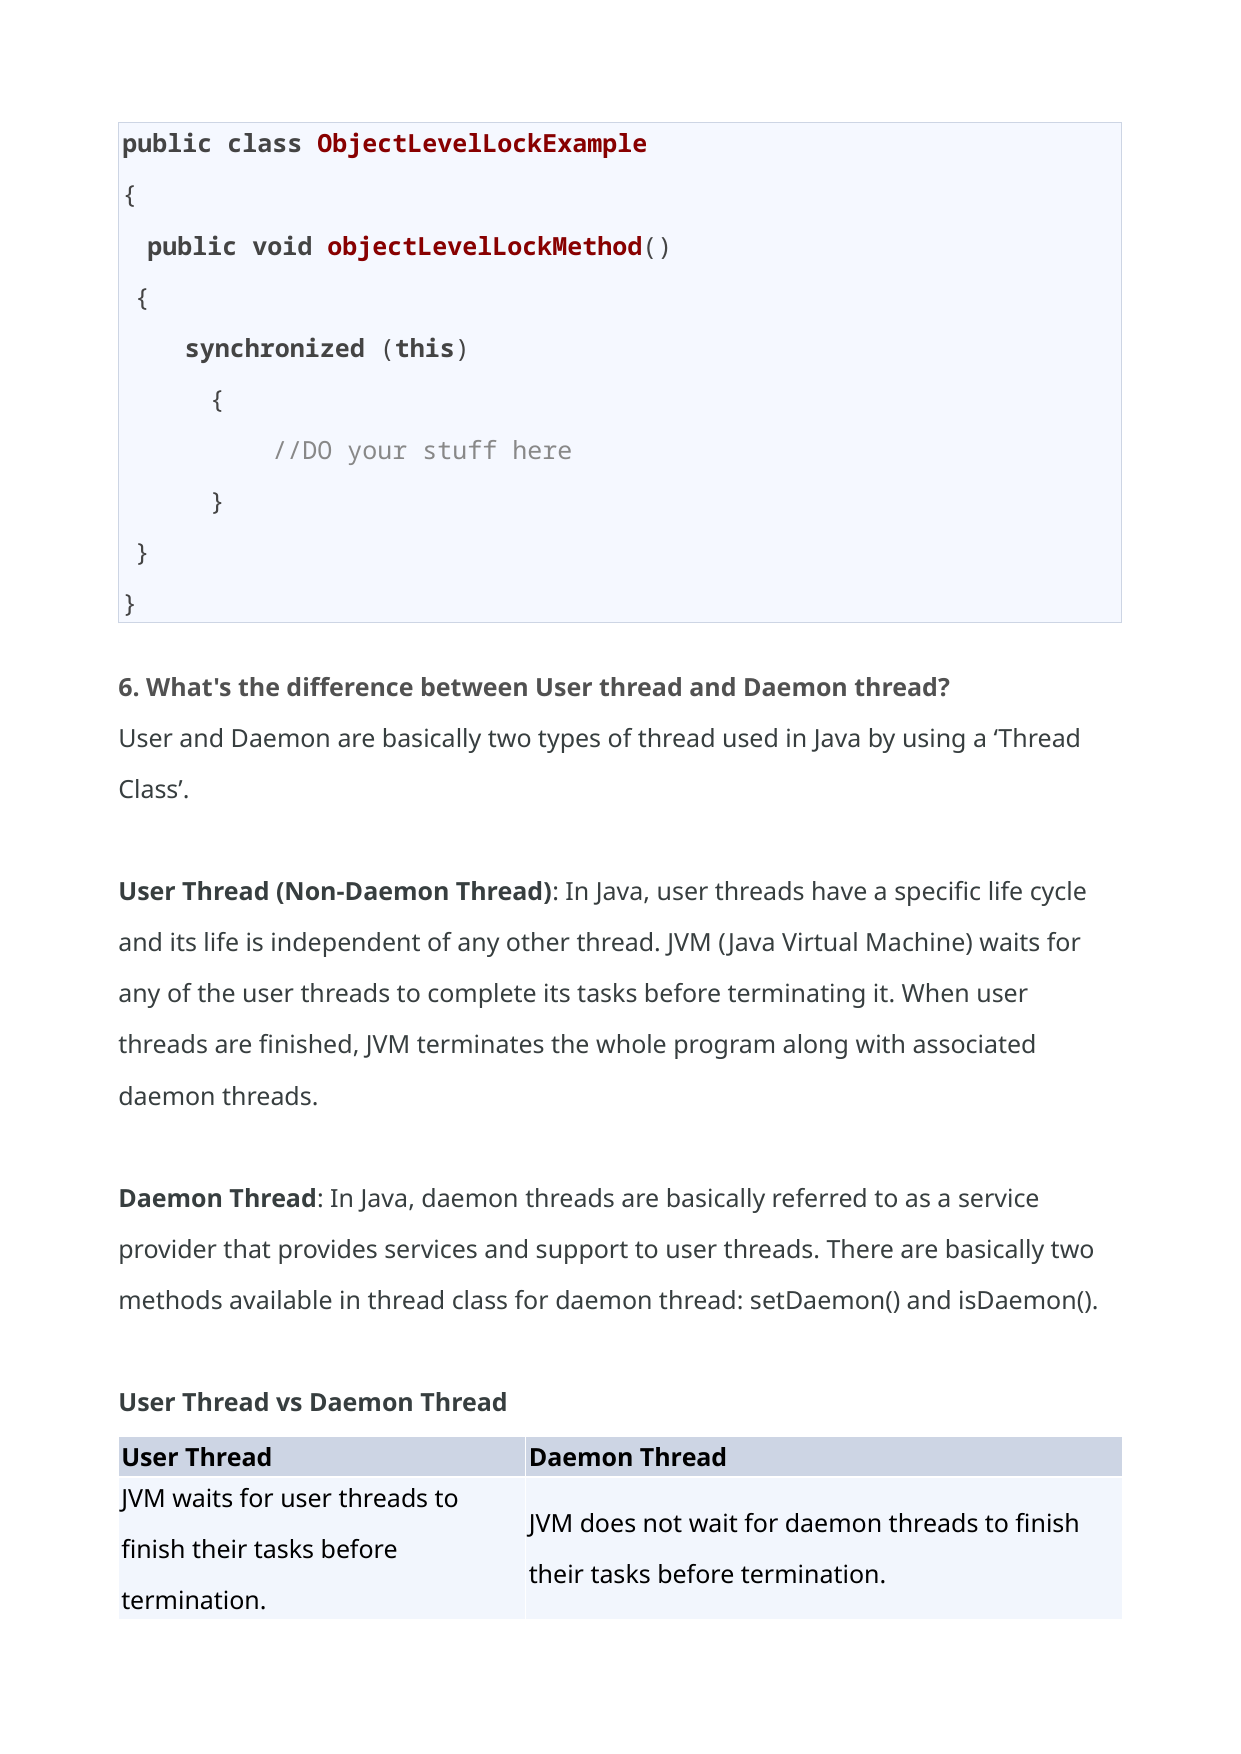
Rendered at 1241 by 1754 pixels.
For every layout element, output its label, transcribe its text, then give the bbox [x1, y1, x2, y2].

table_cell JVM does not wait for daemon threads to finish their tasks before termination. [526, 1478, 1122, 1619]
text } [119, 479, 1121, 517]
subtitle 6. What's the difference between User thread and Daemon thread? [118, 670, 1122, 704]
text //DO your stuff here [119, 428, 1121, 466]
table_cell JVM waits for user threads to finish their tasks before termination. [119, 1478, 525, 1619]
text } [119, 581, 1121, 622]
table_header User Thread [119, 1437, 525, 1476]
text public void objectLevelLockMethod() [119, 224, 1121, 262]
text { [119, 275, 1121, 313]
text synchronized (this) [119, 326, 1121, 364]
text } [119, 530, 1121, 568]
text { [119, 377, 1121, 415]
table_header Daemon Thread [526, 1437, 1122, 1476]
text { [119, 173, 1121, 211]
text User and Daemon are basically two types of thread used in Java by using a ‘Thread Class’. User Thread (Non-Daemon Thread): In Java, user threads have a specific life cycle and its life is independent of any other thread. JVM (Java Virtual Machine) waits for any of the user threads to complete its tasks before terminating it. When user threads are finished, JVM terminates the whole program along with associated daemon threads. Daemon Thread: In Java, daemon threads are basically referred to as a service provider that provides services and support to user threads. There are basically two methods available in thread class for daemon thread: setDaemon() and isDaemon(). User Thread vs Daemon Thread [118, 721, 1122, 1418]
text public class ObjectLevelLockExample [119, 123, 1121, 160]
